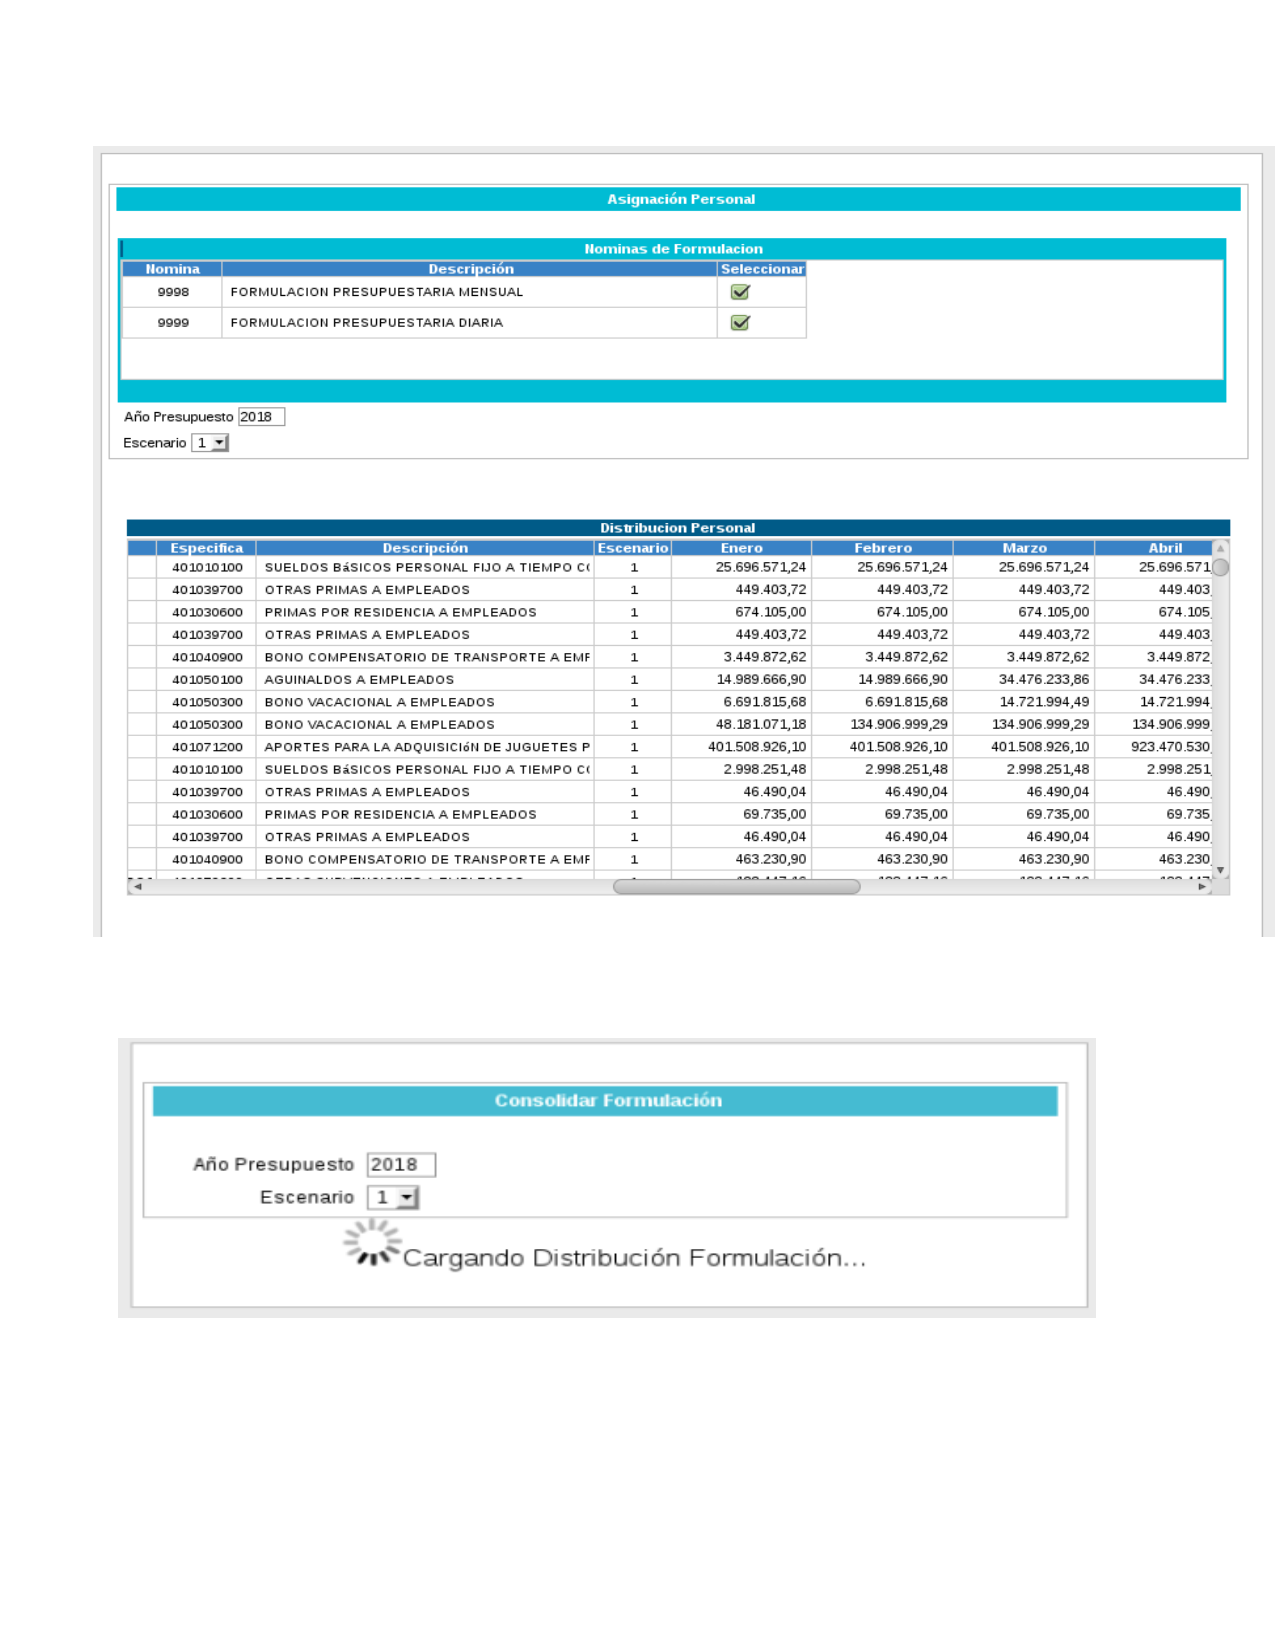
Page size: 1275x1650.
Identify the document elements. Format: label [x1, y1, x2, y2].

picture [118, 1038, 1096, 1318]
picture [93, 146, 1275, 937]
